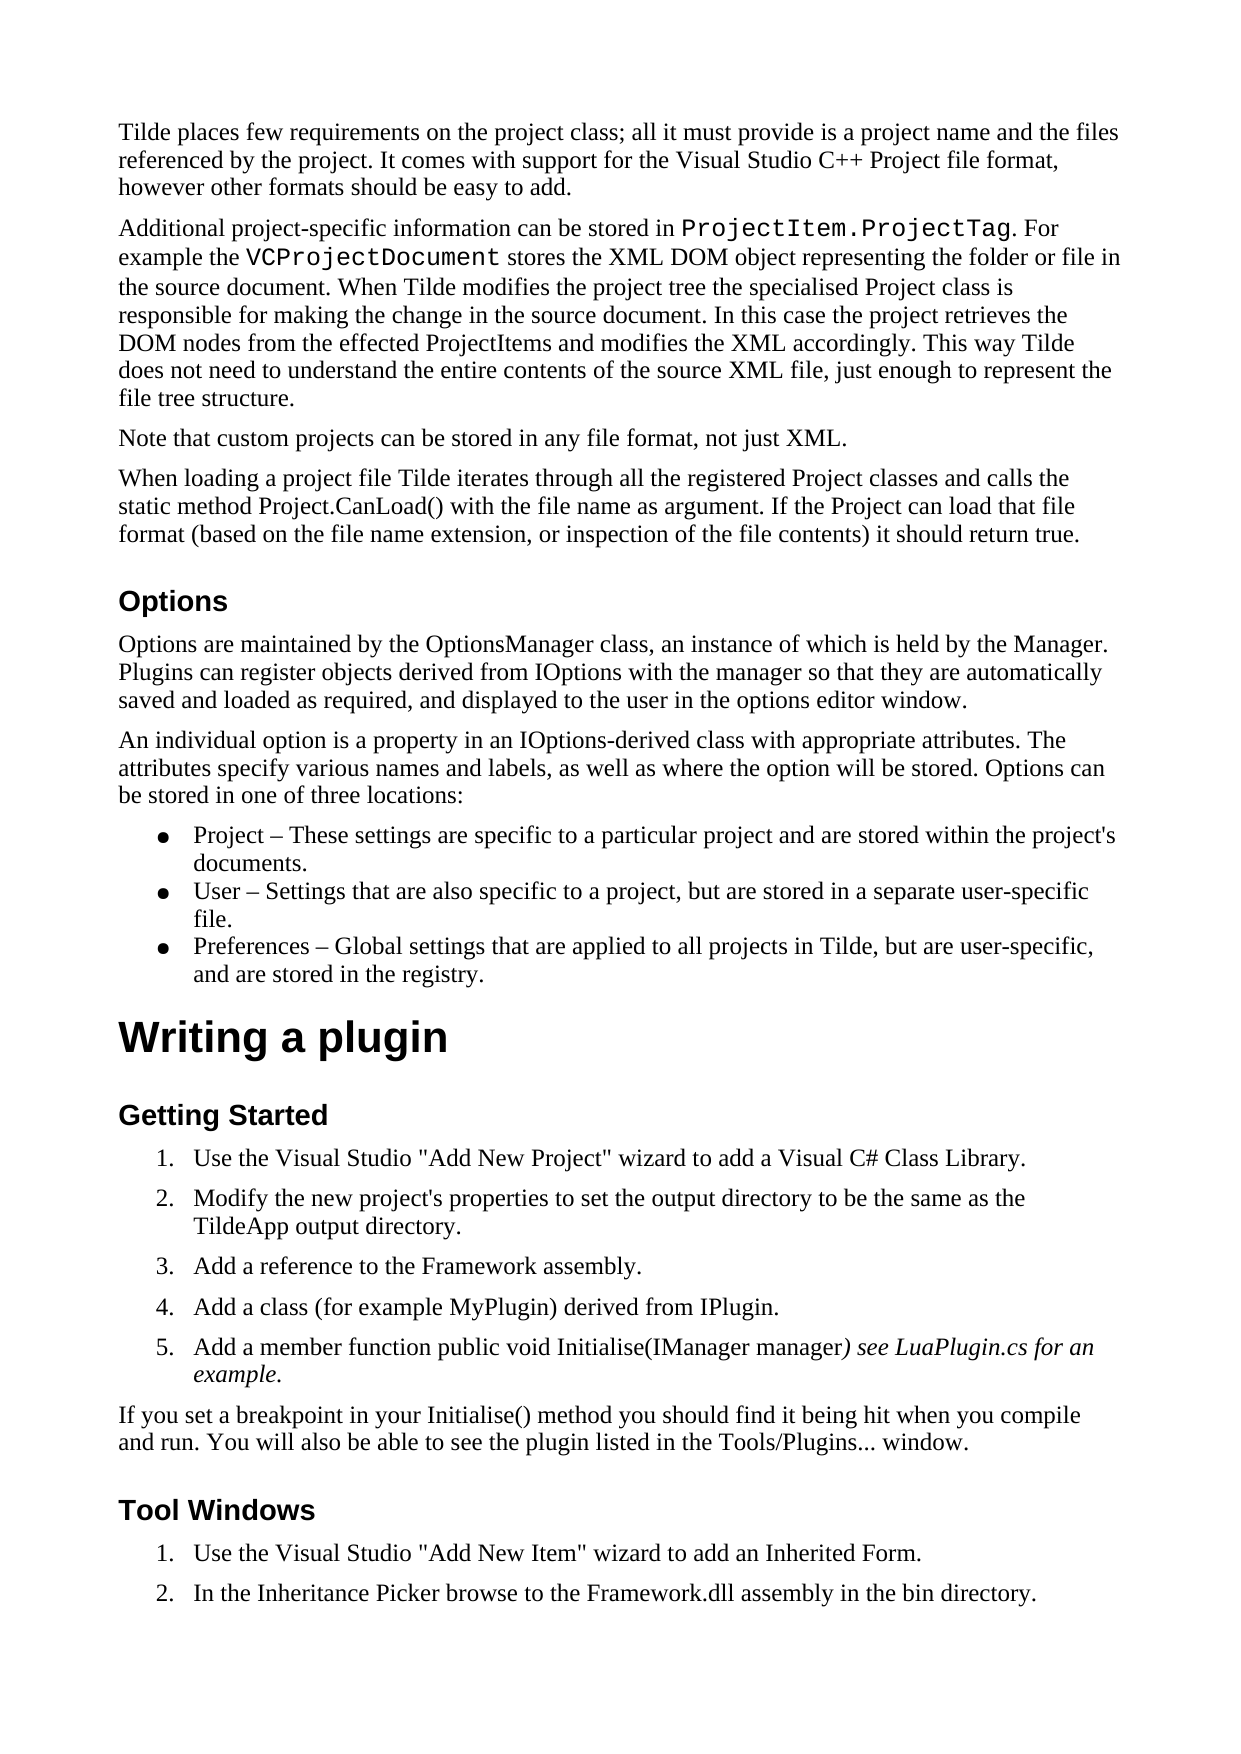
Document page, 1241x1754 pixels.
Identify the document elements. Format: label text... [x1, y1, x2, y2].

subtitle Getting Started [118, 1099, 1122, 1132]
text If you set a breakpoint in your Initialise() method you should find it being hit when you compile and run. You will also be able to see the plugin listed in the Tools/Plugins... window. [118, 1401, 1122, 1456]
subtitle Options [118, 585, 1122, 618]
list In the Inheritance Picker browse to the Framework.dll assembly in the bin directory. [156, 1579, 1122, 1607]
text Note that custom projects can be stored in any file format, not just XML. [118, 424, 1122, 452]
list Add a class (for example MyPlugin) derived from IPlugin. [156, 1293, 1122, 1320]
list User – Settings that are also specific to a project, but are stored in a separate user-specific file. [156, 877, 1122, 932]
subtitle Writing a plugin [118, 1013, 1122, 1062]
list Add a member function public void Initialise(IManager manager) see LuaPlugin.cs for an example. [156, 1333, 1122, 1388]
text Additional project-specific information can be stored in ProjectItem.ProjectTag. For example the VCProjectDocument stores the XML DOM object representing the folder or file in the source document. When Tilde modifies the project tree the specialised Project class is responsible for making the change in the source document. In this case the project retrieves the DOM nodes from the effected ProjectItems and modifies the XML accordingly. This way Tilde does not need to understand the entire contents of the source XML file, just enough to represent the file tree structure. [118, 214, 1122, 412]
list Project – These settings are specific to a particular project and are stored within the project's documents. [156, 822, 1122, 877]
text Options are maintained by the OptionsManager class, an instance of which is held by the Manager. Plugins can register objects derived from IOptions with the manager so that they are automatically saved and loaded as required, and displayed to the user in the options editor window. [118, 630, 1122, 713]
subtitle Tool Windows [118, 1494, 1122, 1526]
text An individual option is a property in an IOptions-derived class with appropriate attributes. The attributes specify various names and labels, as well as where the option will be stored. Options can be stored in one of three locations: [118, 726, 1122, 809]
list Use the Visual Studio "Add New Item" wizard to add an Inherited Form. [156, 1539, 1122, 1566]
list Preferences – Global settings that are applied to all projects in Tilde, but are user-specific, and are stored in the registry. [156, 932, 1122, 988]
text When loading a project file Tilde iterates through all the registered Project classes and calls the static method Project.CanLoad() with the file name as argument. If the Project can load that file format (based on the file name extension, or inspection of the file contents) it should return true. [118, 464, 1122, 548]
list Modify the new project's properties to set the output directory to be the same as the TildeApp output directory. [156, 1184, 1122, 1240]
list Use the Visual Studio "Add New Project" wizard to add a Visual C# Class Library. [156, 1144, 1122, 1172]
text Tilde places few requirements on the project class; all it must provide is a project name and the files referenced by the project. It comes with support for the Visual Studio C++ Project file format, however other formats should be easy to add. [118, 118, 1122, 201]
list Add a reference to the Framework assembly. [156, 1252, 1122, 1280]
